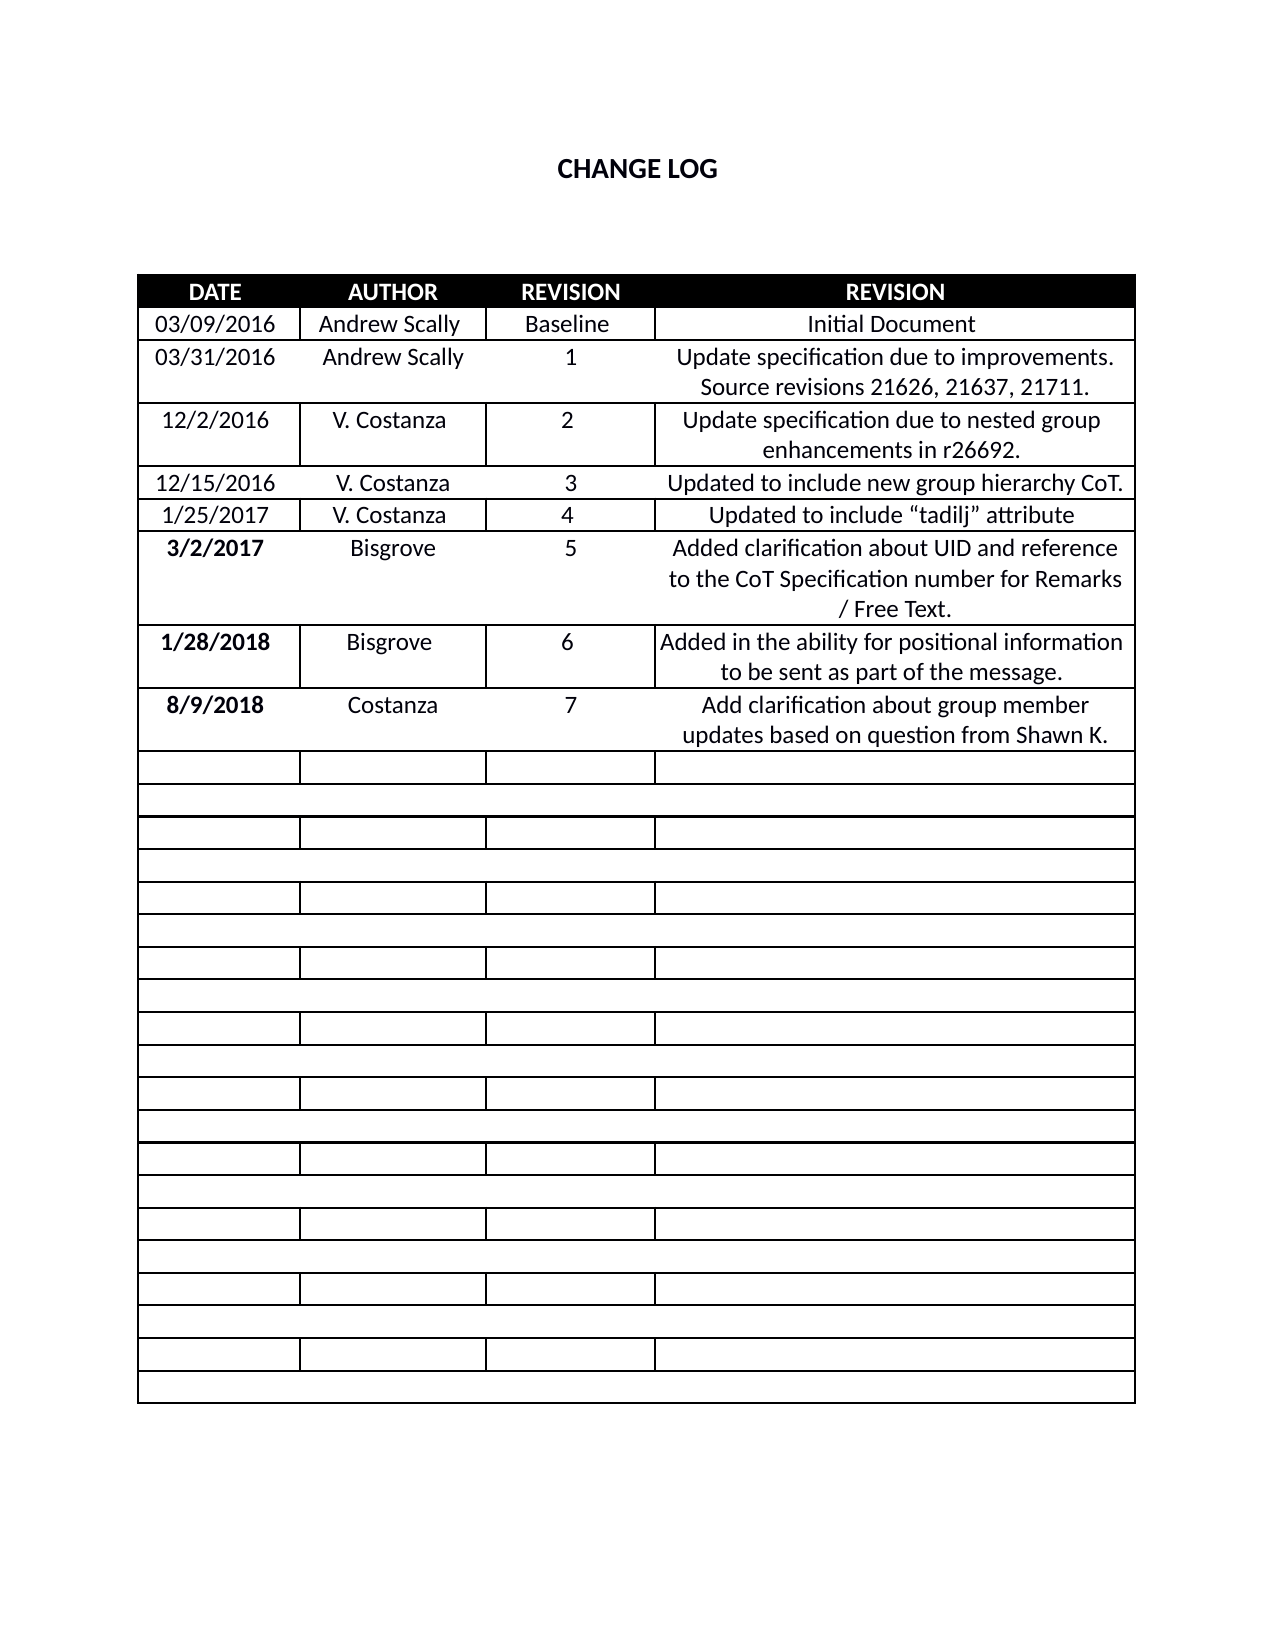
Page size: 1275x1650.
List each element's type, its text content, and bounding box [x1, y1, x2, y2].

table_cell [139, 980, 300, 1011]
table_cell Bisgrove [301, 626, 485, 687]
table_cell [655, 1111, 1134, 1141]
table_cell [486, 980, 655, 1011]
table_cell Updated to include new group hierarchy CoT. [655, 467, 1134, 498]
table_cell [300, 1046, 486, 1076]
table_cell [487, 1078, 654, 1109]
table_cell [487, 1013, 654, 1043]
table_header REVISION [655, 276, 1134, 306]
table_cell [139, 752, 299, 783]
table_cell [655, 1176, 1134, 1207]
table_cell 8/9/2018 [139, 689, 300, 750]
table_cell 12/15/2016 [139, 467, 300, 498]
table_cell V. Costanza [300, 467, 486, 498]
table_cell [656, 1144, 1134, 1174]
table_cell [139, 1241, 300, 1272]
table_cell [656, 948, 1134, 978]
table_cell V. Costanza [301, 500, 485, 530]
table_cell [139, 1176, 300, 1207]
table_cell [139, 1078, 299, 1109]
table_cell [300, 1176, 486, 1207]
table_cell [486, 850, 655, 881]
table_cell [300, 785, 486, 815]
table_cell [656, 1339, 1134, 1369]
table_cell 4 [487, 500, 654, 530]
table_cell Baseline [487, 308, 654, 339]
table_cell [487, 1274, 654, 1304]
table_cell [656, 1078, 1134, 1109]
table_cell [300, 915, 486, 946]
table_cell [655, 1241, 1134, 1272]
table_cell 5 [486, 532, 655, 624]
table_cell [656, 883, 1134, 913]
table_cell [301, 1339, 485, 1369]
table_cell 03/31/2016 [139, 341, 300, 402]
table_cell [487, 883, 654, 913]
table_cell [655, 980, 1134, 1011]
table_cell [139, 948, 299, 978]
table_cell [139, 818, 299, 848]
table_cell Added in the ability for positional information to be sent as part of the message. [656, 626, 1134, 687]
table_cell 1 [486, 341, 655, 402]
table_cell [139, 1013, 299, 1043]
table_cell [486, 1372, 655, 1402]
table_cell Bisgrove [300, 532, 486, 624]
table_header AUTHOR [300, 276, 486, 306]
table_cell [139, 1274, 299, 1304]
table_cell [300, 1372, 486, 1402]
table_cell Andrew Scally [300, 341, 486, 402]
table_cell 3/2/2017 [139, 532, 300, 624]
table_cell [487, 948, 654, 978]
table_cell [139, 1046, 300, 1076]
table_cell [139, 1111, 300, 1141]
table_cell [487, 1209, 654, 1239]
table_cell [301, 883, 485, 913]
table_cell [301, 1078, 485, 1109]
table_header REVISION [486, 276, 655, 306]
table_cell Andrew Scally [301, 308, 485, 339]
table_cell [486, 915, 655, 946]
table_cell [300, 980, 486, 1011]
table_cell [486, 1111, 655, 1141]
table_cell 3 [486, 467, 655, 498]
table_cell V. Costanza [301, 404, 485, 465]
table_cell [656, 1274, 1134, 1304]
table_cell [656, 818, 1134, 848]
table_cell [301, 948, 485, 978]
table_cell [655, 1046, 1134, 1076]
table_cell [139, 850, 300, 881]
table_cell 12/2/2016 [139, 404, 299, 465]
table_cell [486, 1046, 655, 1076]
table_cell [301, 1209, 485, 1239]
table_cell Add clarification about group member updates based on question from Shawn K. [655, 689, 1134, 750]
table_cell 7 [486, 689, 655, 750]
table_cell [301, 752, 485, 783]
table_cell 6 [487, 626, 654, 687]
table_cell [301, 818, 485, 848]
table_cell [487, 1144, 654, 1174]
table_cell [139, 1306, 300, 1337]
table_cell [656, 1209, 1134, 1239]
table_cell [139, 1372, 300, 1402]
table_cell [139, 915, 300, 946]
table_cell [139, 1339, 299, 1369]
text CHANGE LOG [150, 150, 1125, 186]
table_cell Initial Document [656, 308, 1134, 339]
table_cell [655, 1306, 1134, 1337]
table_cell [139, 883, 299, 913]
table_cell 1/25/2017 [139, 500, 299, 530]
table_header DATE [139, 276, 300, 306]
table_cell [655, 850, 1134, 881]
table_cell [139, 1144, 299, 1174]
table_cell [301, 1013, 485, 1043]
table_cell [300, 1241, 486, 1272]
table_cell [300, 1306, 486, 1337]
table_cell Costanza [300, 689, 486, 750]
table_cell [655, 1372, 1134, 1402]
table_cell [656, 752, 1134, 783]
table_cell [487, 1339, 654, 1369]
table_cell [139, 785, 300, 815]
table_cell [487, 818, 654, 848]
table_cell [486, 1241, 655, 1272]
table_cell [486, 785, 655, 815]
table_cell 1/28/2018 [139, 626, 299, 687]
table_cell [487, 752, 654, 783]
table_cell Updated to include “tadilj” attribute [656, 500, 1134, 530]
table_cell [656, 1013, 1134, 1043]
table_cell [300, 1111, 486, 1141]
table_cell [655, 915, 1134, 946]
table_cell Update specification due to nested group enhancements in r26692. [656, 404, 1134, 465]
table_cell [486, 1306, 655, 1337]
table_cell [301, 1144, 485, 1174]
table_cell 2 [487, 404, 654, 465]
table_cell [301, 1274, 485, 1304]
table_cell Update specification due to improvements. Source revisions 21626, 21637, 21711. [655, 341, 1134, 402]
table_cell 03/09/2016 [139, 308, 299, 339]
table_cell [300, 850, 486, 881]
table_cell [655, 785, 1134, 815]
table_cell Added clarification about UID and reference to the CoT Specification number for Remarks / Free Text. [655, 532, 1134, 624]
table_cell [486, 1176, 655, 1207]
table_cell [139, 1209, 299, 1239]
